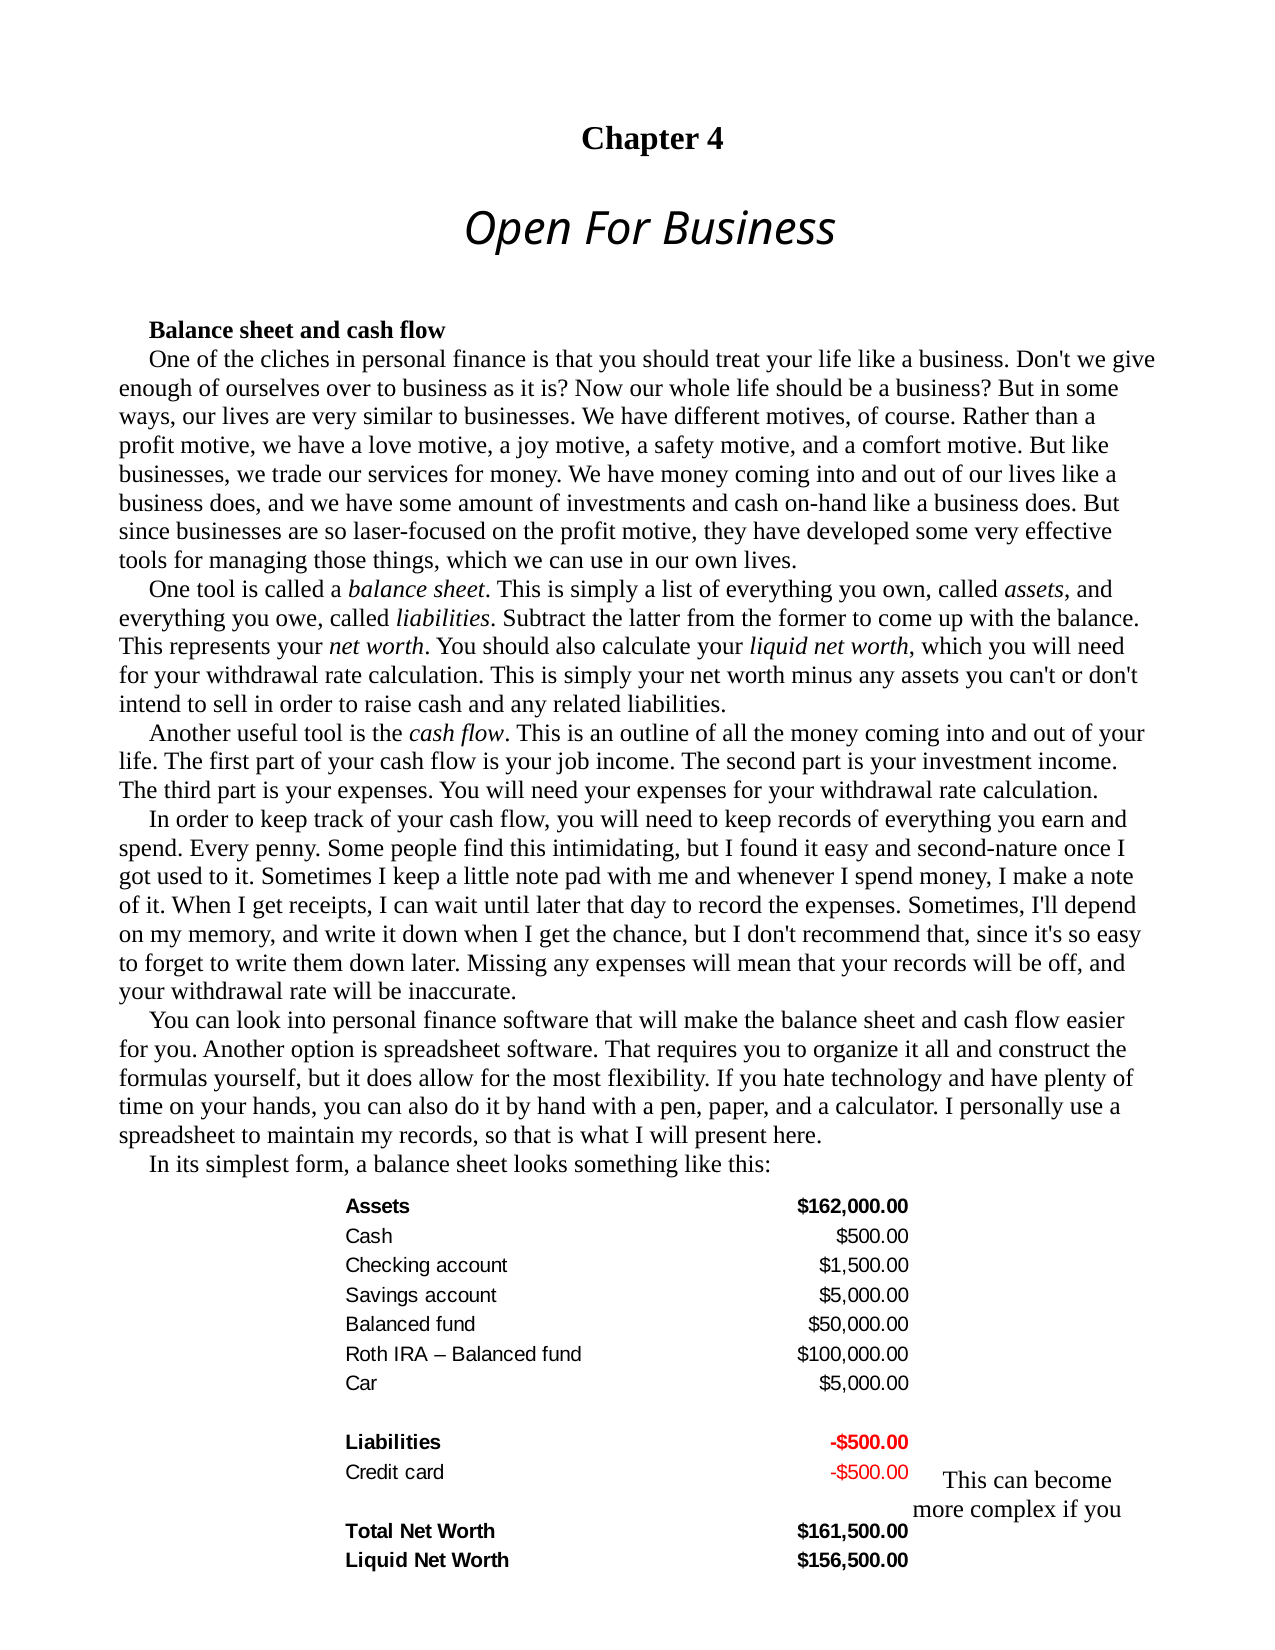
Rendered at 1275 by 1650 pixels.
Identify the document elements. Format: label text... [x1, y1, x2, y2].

text This can become more complex if you have lots of investments or loans. You only need two columns: the name and the amount. You have an assets section and a liability section. List everything you own and everything you owe, of any significant value. At the bottom, there are two calculations. The first is your total net worth. Simply subtract your total liabilities from your total assets. Then calculate your liquid net worth, which is your total net worth minus any assets you wouldn't want to sell to raise cash. In this example, I deducted the value of the car from the net worth to get the liquid net worth. That's really all you need. [118, 1465, 1156, 1523]
text Chapter 4 [118, 118, 1156, 157]
text You can look into personal finance software that will make the balance sheet and cash flow easier for you. Another option is spreadsheet software. That requires you to organize it all and construct the formulas yourself, but it does allow for the most flexibility. If you hate technology and have plenty of time on your hands, you can also do it by hand with a pen, paper, and a calculator. I personally use a spreadsheet to maintain my records, so that is what I will present here. [118, 1005, 1156, 1149]
text One of the cliches in personal finance is that you should treat your life like a business. Don't we give enough of ourselves over to business as it is? Now our whole life should be a business? But in some ways, our lives are very similar to businesses. We have different motives, of course. Rather than a profit motive, we have a love motive, a joy motive, a safety motive, and a comfort motive. But like businesses, we trade our services for money. We have money coming into and out of our lives like a business does, and we have some amount of investments and cash on-hand like a business does. But since businesses are so laser-focused on the profit motive, they have developed some very effective tools for managing those things, which we can use in our own lives. [118, 344, 1156, 574]
text Another useful tool is the cash flow. This is an outline of all the money coming into and out of your life. The first part of your cash flow is your job income. The second part is your investment income. The third part is your expenses. You will need your expenses for your withdrawal rate calculation. [118, 718, 1156, 804]
text In order to keep track of your cash flow, you will need to keep records of everything you earn and spend. Every penny. Some people find this intimidating, but I found it easy and second-nature once I got used to it. Sometimes I keep a little note pad with me and whenever I spend money, I make a note of it. When I get receipts, I can wait until later that day to record the expenses. Sometimes, I'll depend on my memory, and write it down when I get the chance, but I don't recommend that, since it's so easy to forget to write them down later. Missing any expenses will mean that your records will be off, and your withdrawal rate will be inaccurate. [118, 804, 1156, 1005]
text One tool is called a balance sheet. This is simply a list of everything you own, called assets, and everything you owe, called liabilities. Subtract the latter from the former to come up with the balance. This represents your net worth. You should also calculate your liquid net worth, which you will need for your withdrawal rate calculation. This is simply your net worth minus any assets you can't or don't intend to sell in order to raise cash and any related liabilities. [118, 574, 1156, 718]
text Balance sheet and cash flow [118, 315, 1156, 344]
text In its simplest form, a balance sheet looks something like this: [118, 1149, 1156, 1178]
subtitle Open For Business [118, 195, 1156, 258]
